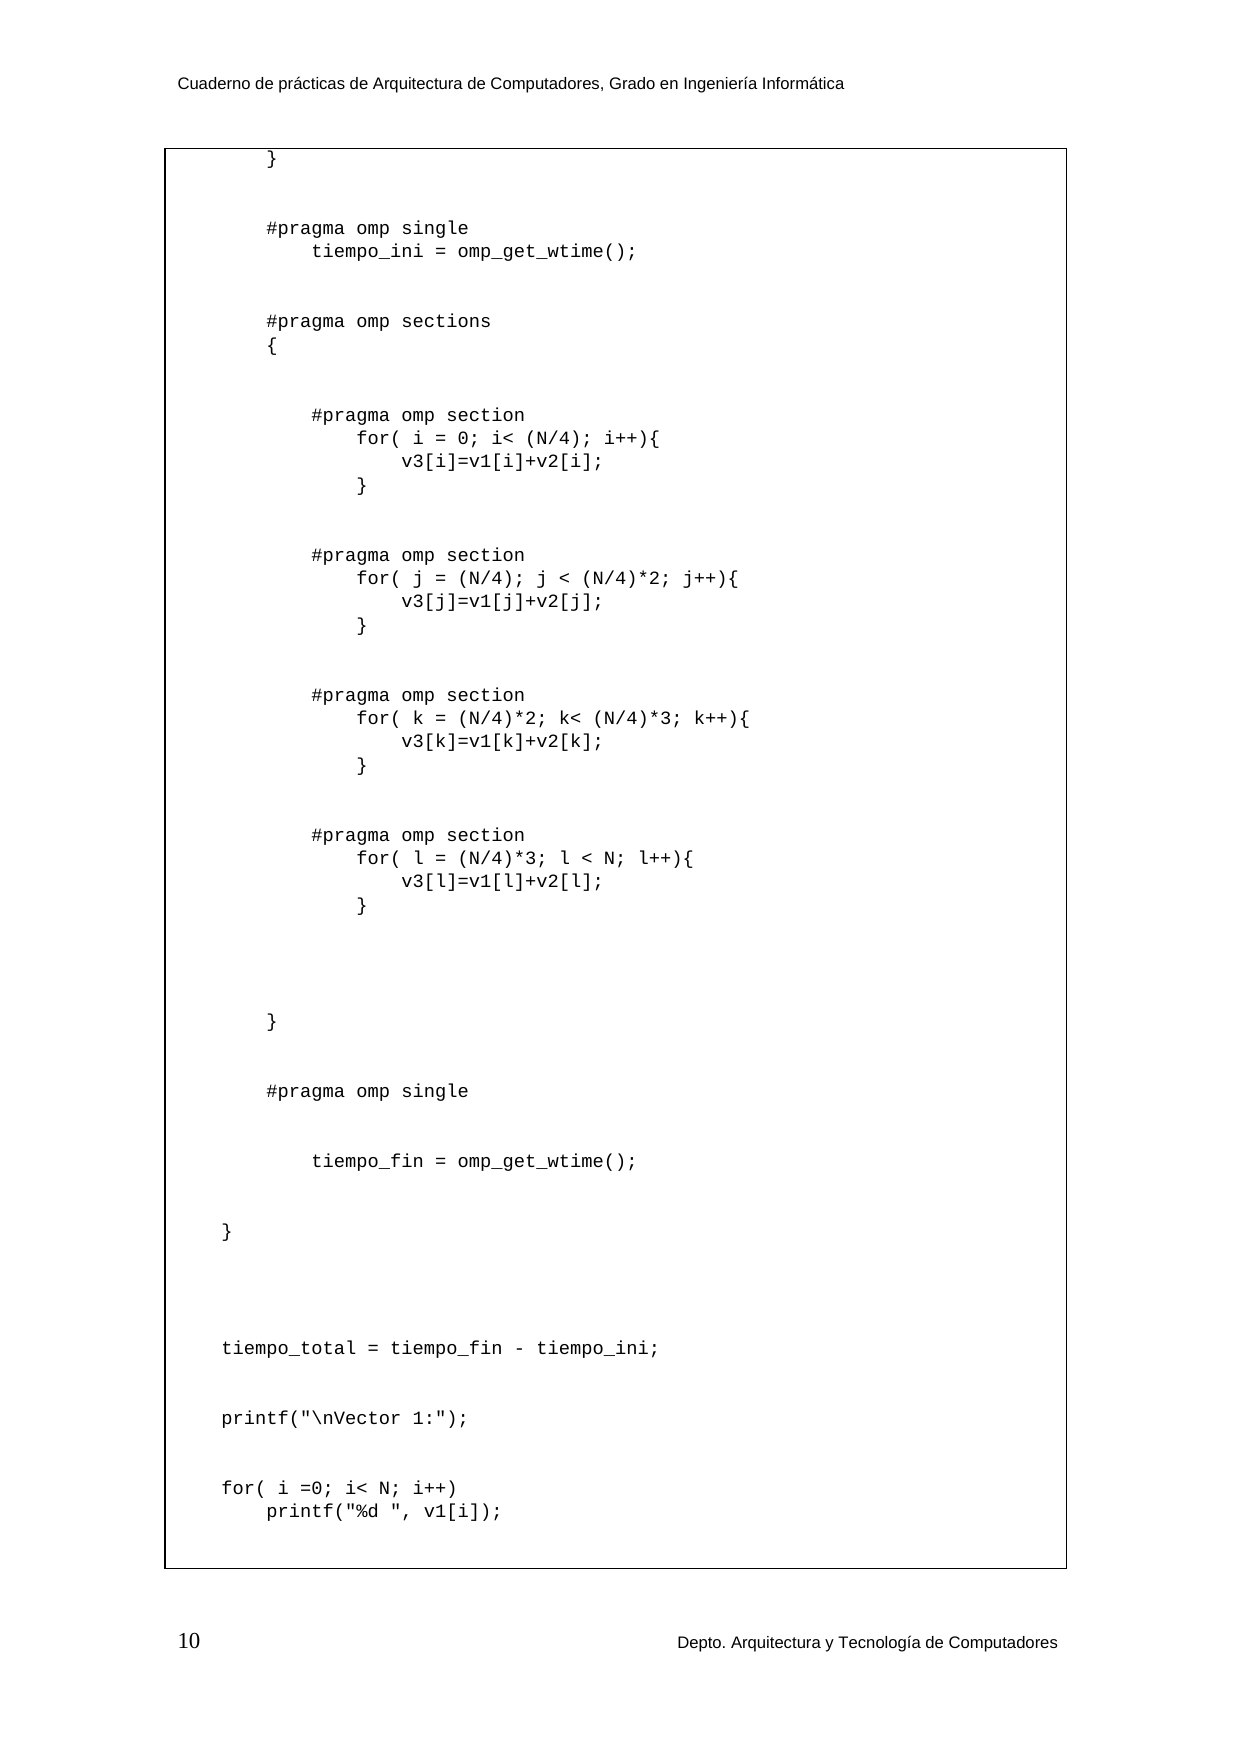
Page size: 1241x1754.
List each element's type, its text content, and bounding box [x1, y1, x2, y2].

table_header } #pragma omp single tiempo_ini = omp_get_wtime(); #pragma omp sections { #pragma omp section for( i = 0; i< (N/4); i++){ v3[i]=v1[i]+v2[i]; } #pragma omp section for( j = (N/4); j < (N/4)*2; j++){ v3[j]=v1[j]+v2[j]; } #pragma omp section for( k = (N/4)*2; k< (N/4)*3; k++){ v3[k]=v1[k]+v2[k]; } #pragma omp section for( l = (N/4)*3; l < N; l++){ v3[l]=v1[l]+v2[l]; } } #pragma omp single tiempo_fin = omp_get_wtime(); } tiempo_total = tiempo_fin - tiempo_ini; printf("\nVector 1:"); for( i =0; i< N; i++) printf("%d ", v1[i]); [166, 149, 1066, 1568]
